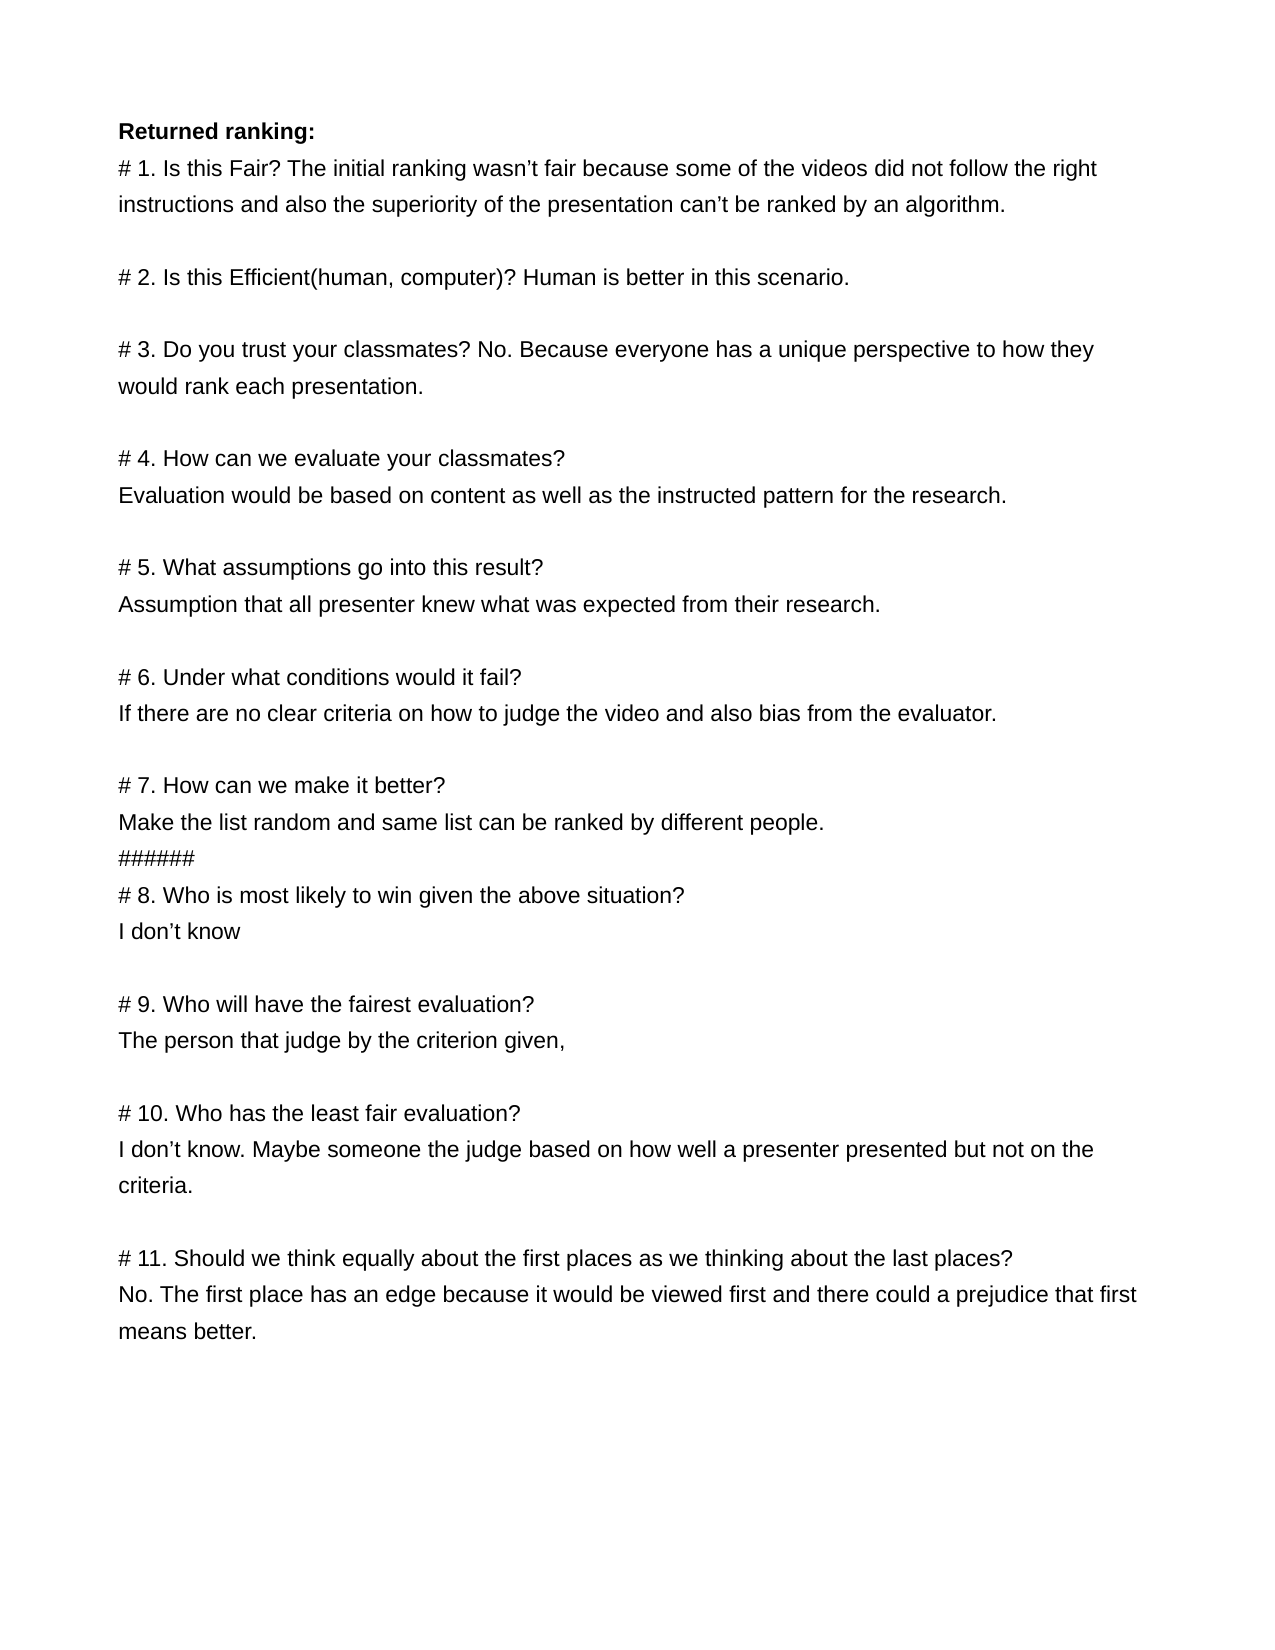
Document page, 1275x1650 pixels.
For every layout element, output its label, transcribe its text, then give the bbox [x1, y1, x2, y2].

text # 1. Is this Fair? The initial ranking wasn’t fair because some of the videos did not follow the right instructions and also the superiority of the presentation can’t be ranked by an algorithm. [118, 154, 1157, 217]
text Assumption that all presenter knew what was expected from their research. [118, 591, 1157, 617]
text # 7. How can we make it better? [118, 772, 1157, 799]
text # 6. Under what conditions would it fail? [118, 663, 1157, 690]
text If there are no clear criteria on how to judge the video and also bias from the evaluator. [118, 700, 1157, 726]
text # 3. Do you trust your classmates? No. Because everyone has a unique perspective to how they would rank each presentation. [118, 336, 1157, 399]
text # 11. Should we think equally about the first places as we thinking about the last places? [118, 1245, 1157, 1271]
text # 8. Who is most likely to win given the above situation? [118, 882, 1157, 908]
text Make the list random and same list can be ranked by different people. [118, 809, 1157, 835]
text # 10. Who has the least fair evaluation? [118, 1100, 1157, 1126]
text Evaluation would be based on content as well as the instructed pattern for the research. [118, 482, 1157, 508]
text I don’t know [118, 918, 1157, 944]
text ###### [118, 845, 1157, 872]
text # 4. How can we evaluate your classmates? [118, 445, 1157, 472]
text The person that judge by the criterion given, [118, 1027, 1157, 1053]
text I don’t know. Maybe someone the judge based on how well a presenter presented but not on the criteria. [118, 1136, 1157, 1199]
text Returned ranking: [118, 118, 1157, 144]
text # 5. What assumptions go into this result? [118, 554, 1157, 581]
text No. The first place has an edge because it would be viewed first and there could a prejudice that first means better. [118, 1281, 1157, 1344]
text # 9. Who will have the fairest evaluation? [118, 991, 1157, 1017]
text # 2. Is this Efficient(human, computer)? Human is better in this scenario. [118, 263, 1157, 290]
